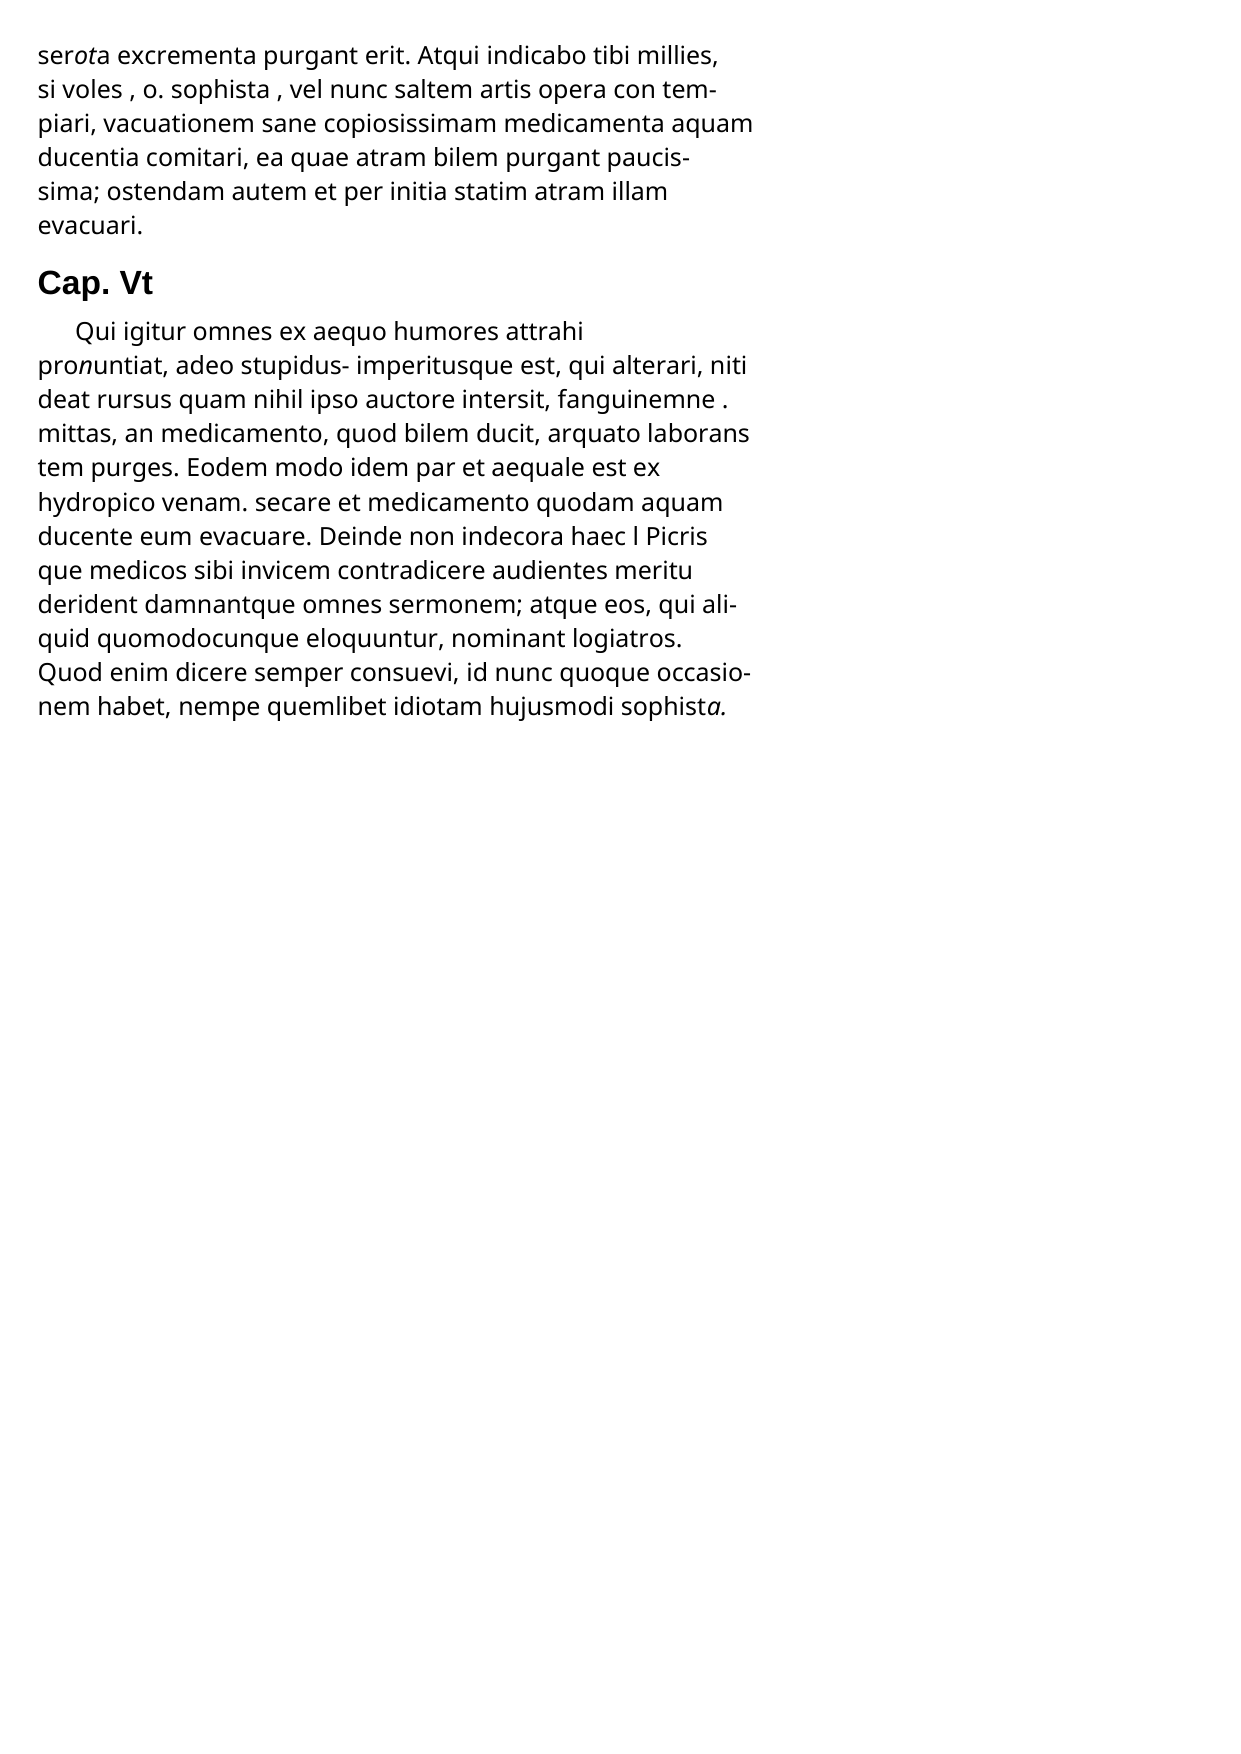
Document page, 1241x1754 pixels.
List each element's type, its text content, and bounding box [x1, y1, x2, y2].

subtitle Cap. Vt [37, 263, 1203, 301]
text serota excrementa purgant erit. Atqui indicabo tibi millies, si voles , o. sophista , vel nunc saltem artis opera con tem- piari, vacuationem sane copiosissimam medicamenta aquam ducentia comitari, ea quae atram bilem purgant paucis- sima; ostendam autem et per initia statim atram illam evacuari. [37, 37, 1203, 242]
text Qui igitur omnes ex aequo humores attrahi pronuntiat, adeo stupidus- imperitusque est, qui alterari, niti deat rursus quam nihil ipso auctore intersit, fanguinemne . mittas, an medicamento, quod bilem ducit, arquato laborans tem purges. Eodem modo idem par et aequale est ex hydropico venam. secare et medicamento quodam aquam ducente eum evacuare. Deinde non indecora haec l Picris que medicos sibi invicem contradicere audientes meritu derident damnantque omnes sermonem; atque eos, qui ali- quid quomodocunque eloquuntur, nominant logiatros. Quod enim dicere semper consuevi, id nunc quoque occasio- nem habet, nempe quemlibet idiotam hujusmodi sophista. [37, 314, 1203, 723]
